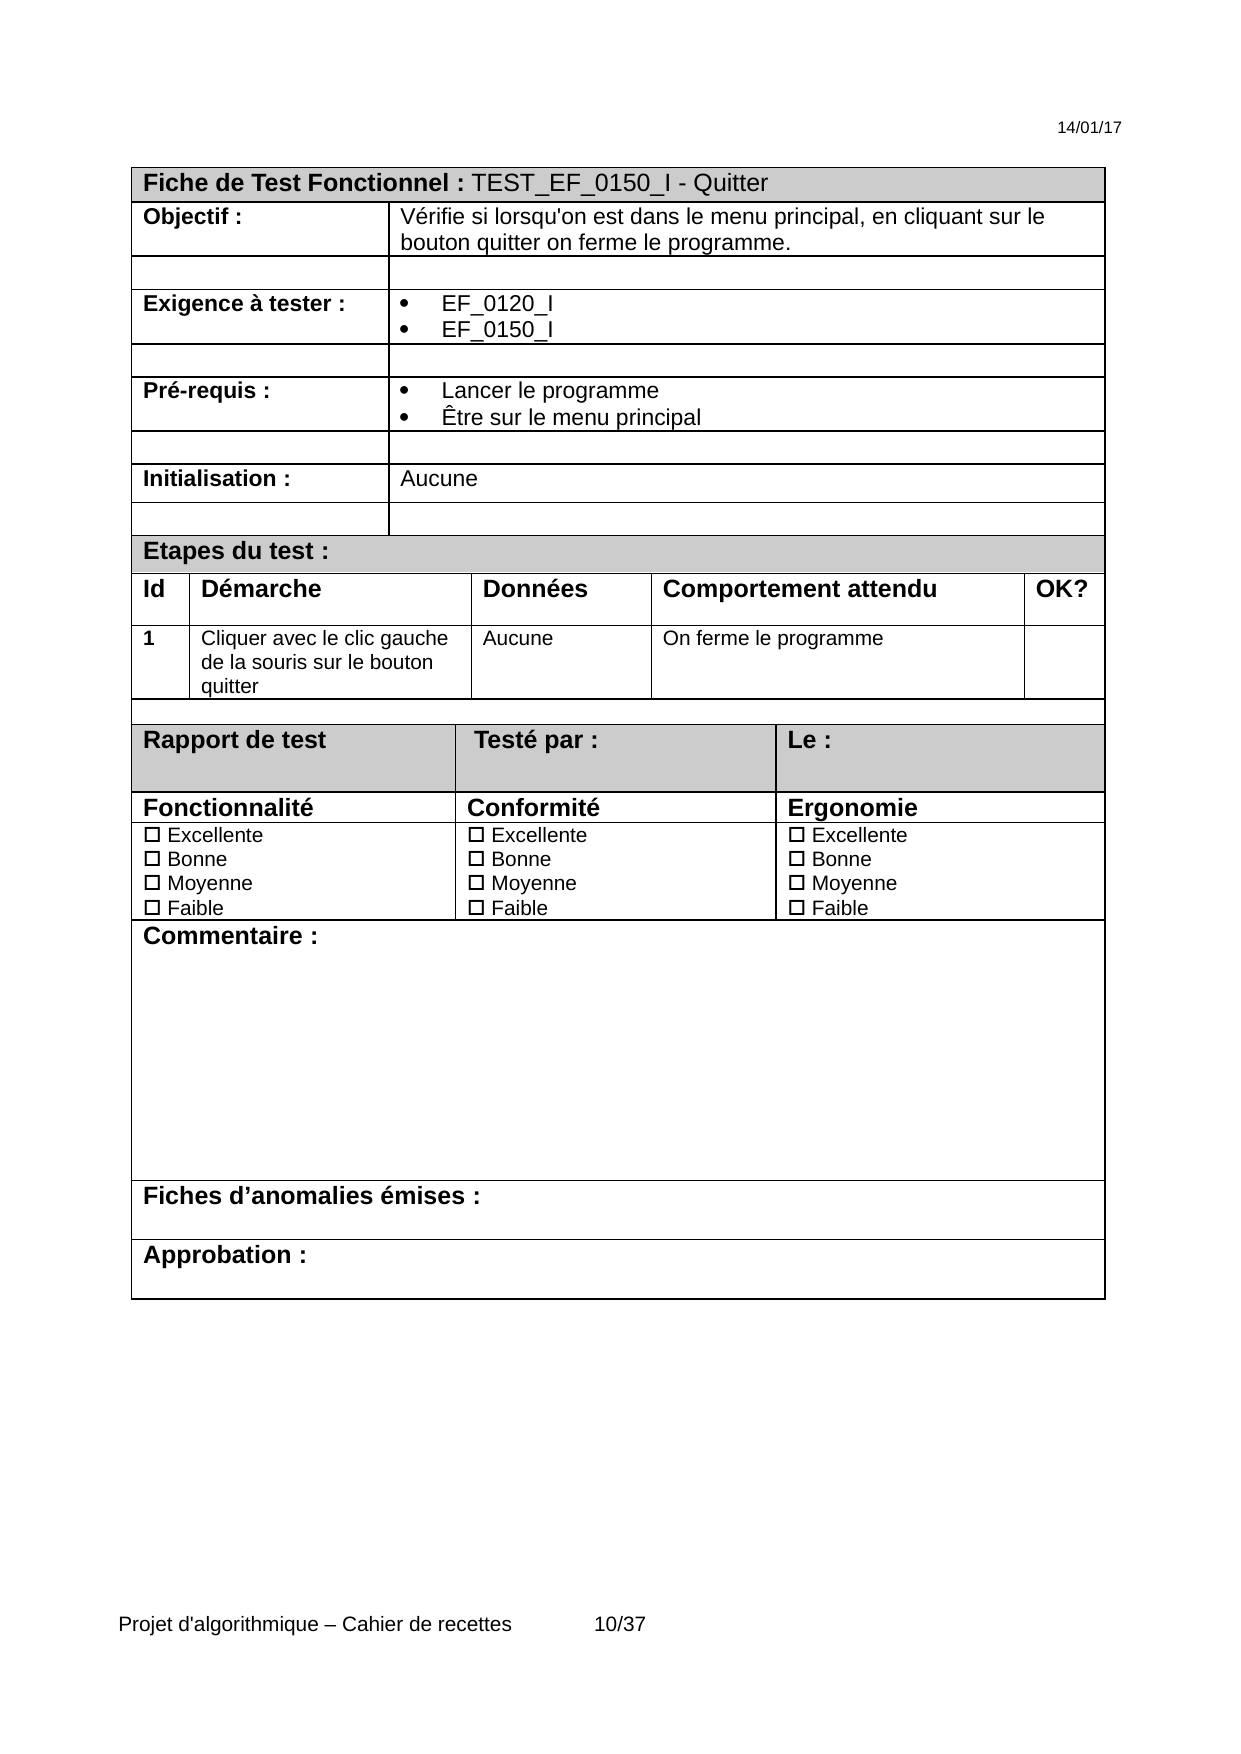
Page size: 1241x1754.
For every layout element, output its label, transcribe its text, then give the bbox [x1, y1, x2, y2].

table_cell Ergonomie [777, 793, 1104, 822]
table_cell Cliquer avec le clic gauche de la souris sur le bouton quitter [190, 626, 471, 698]
table_cell Aucune [390, 465, 1104, 501]
table_cell [132, 432, 388, 463]
table_header Fiche de Test Fonctionnel : TEST_EF_0150_I - Quitter [132, 168, 1104, 201]
table_cell Aucune [472, 626, 651, 698]
table_cell Etapes du test : [132, 536, 1104, 572]
table_cell OK? [1025, 574, 1104, 624]
table_cell [132, 257, 388, 288]
table_cell Testé par : [456, 725, 775, 791]
table_cell Objectif : [132, 203, 388, 255]
table_cell Comportement attendu [652, 574, 1024, 624]
table_cell □ Excellente □ Bonne □ Moyenne □ Faible [132, 823, 455, 919]
table_cell Id [132, 574, 189, 624]
table_cell Pré-requis : [132, 378, 388, 430]
table_cell [132, 700, 1104, 723]
table_cell Fiches d’anomalies émises : [132, 1181, 1104, 1239]
table_cell On ferme le programme [652, 626, 1024, 698]
table_cell 1 [132, 626, 189, 698]
table_cell Lancer le programme Être sur le menu principal [390, 378, 1104, 430]
table_cell Le : [777, 725, 1104, 791]
table_cell □ Excellente □ Bonne □ Moyenne □ Faible [777, 823, 1104, 919]
table_cell [390, 345, 1104, 376]
table_cell Données [472, 574, 651, 624]
table_cell □ Excellente □ Bonne □ Moyenne □ Faible [456, 823, 775, 919]
table_cell Démarche [190, 574, 471, 624]
table_cell [390, 503, 1104, 534]
table_cell [390, 257, 1104, 288]
table_cell [132, 503, 388, 534]
table_cell Approbation : [132, 1240, 1104, 1298]
table_cell Commentaire : [132, 921, 1104, 1180]
table_cell Conformité [456, 793, 775, 822]
table_cell Rapport de test [132, 725, 455, 791]
table_cell Fonctionnalité [132, 793, 455, 822]
table_cell [132, 345, 388, 376]
table_cell Exigence à tester : [132, 290, 388, 343]
table_cell EF_0120_I EF_0150_I [390, 290, 1104, 343]
table_cell Vérifie si lorsqu'on est dans le menu principal, en cliquant sur le bouton quitter on ferme le programme. [390, 203, 1104, 255]
table_cell [1025, 626, 1104, 698]
table_cell [390, 432, 1104, 463]
table_cell Initialisation : [132, 465, 388, 501]
